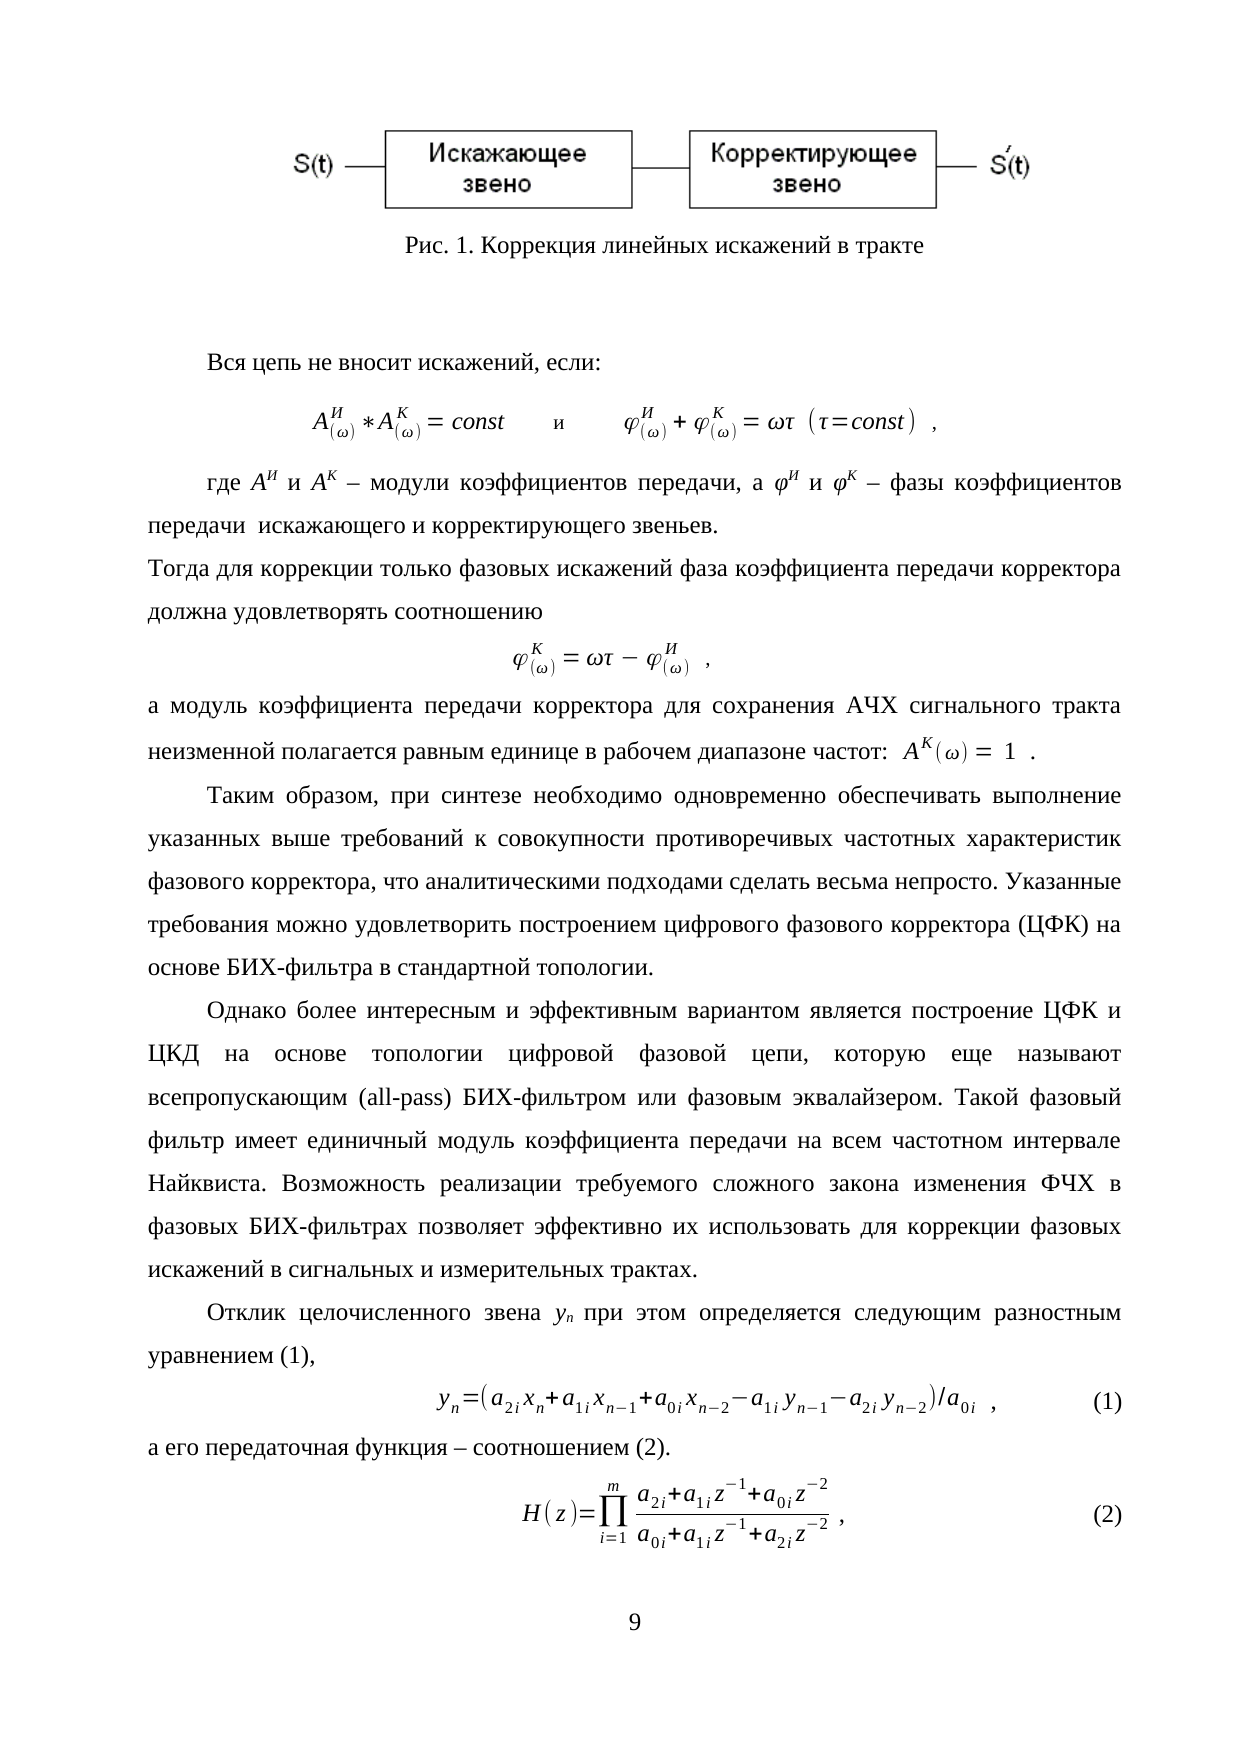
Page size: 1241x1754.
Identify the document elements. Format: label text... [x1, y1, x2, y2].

text , (2) [148, 1475, 1122, 1552]
text Отклик целочисленного звена yn при этом определяется следующим разностным уравнением (1), [148, 1297, 1122, 1369]
table_header [203, 118, 1067, 230]
text , (1) [148, 1383, 1122, 1417]
text и , [148, 403, 1122, 442]
text , [148, 639, 1122, 678]
text Вся цепь не вносит искажений, если: [148, 347, 1122, 376]
text Тогда для коррекции только фазовых искажений фаза коэффициента передачи корректора должна удовлетворять соотношению [148, 553, 1122, 625]
text а его передаточная функция – соотношением (2). [148, 1432, 1122, 1460]
text где АИ и АК – модули коэффициентов передачи, а φИ и φК – фазы коэффициентов передачи искажающего и корректирующего звеньев. [148, 467, 1122, 539]
text а модуль коэффициента передачи корректора для сохранения АЧХ сигнального тракта неизменной полагается равным единице в рабочем диапазоне частот: . [148, 690, 1122, 765]
table_cell Рис. 1. Коррекция линейных искажений в тракте [203, 230, 1067, 269]
text Таким образом, при синтезе необходимо одновременно обеспечивать выполнение указанных выше требований к совокупности противоречивых частотных характеристик фазового корректора, что аналитическими подходами сделать весьма непросто. Указанные требования можно удовлетворить построением цифрового фазового корректора (ЦФК) на основе БИХ-фильтра в стандартной топологии. [148, 780, 1122, 981]
text Однако более интересным и эффективным вариантом является построение ЦФК и ЦКД на основе топологии цифровой фазовой цепи, которую еще называют всепропускающим (all-pass) БИХ-фильтром или фазовым эквалайзером. Такой фазовый фильтр имеет единичный модуль коэффициента передачи на всем частотном интервале Найквиста. Возможность реализации требуемого сложного закона изменения ФЧХ в фазовых БИХ-фильтрах позволяет эффективно их использовать для коррекции фазовых искажений в сигнальных и измерительных трактах. [148, 995, 1122, 1283]
picture [279, 118, 1050, 224]
